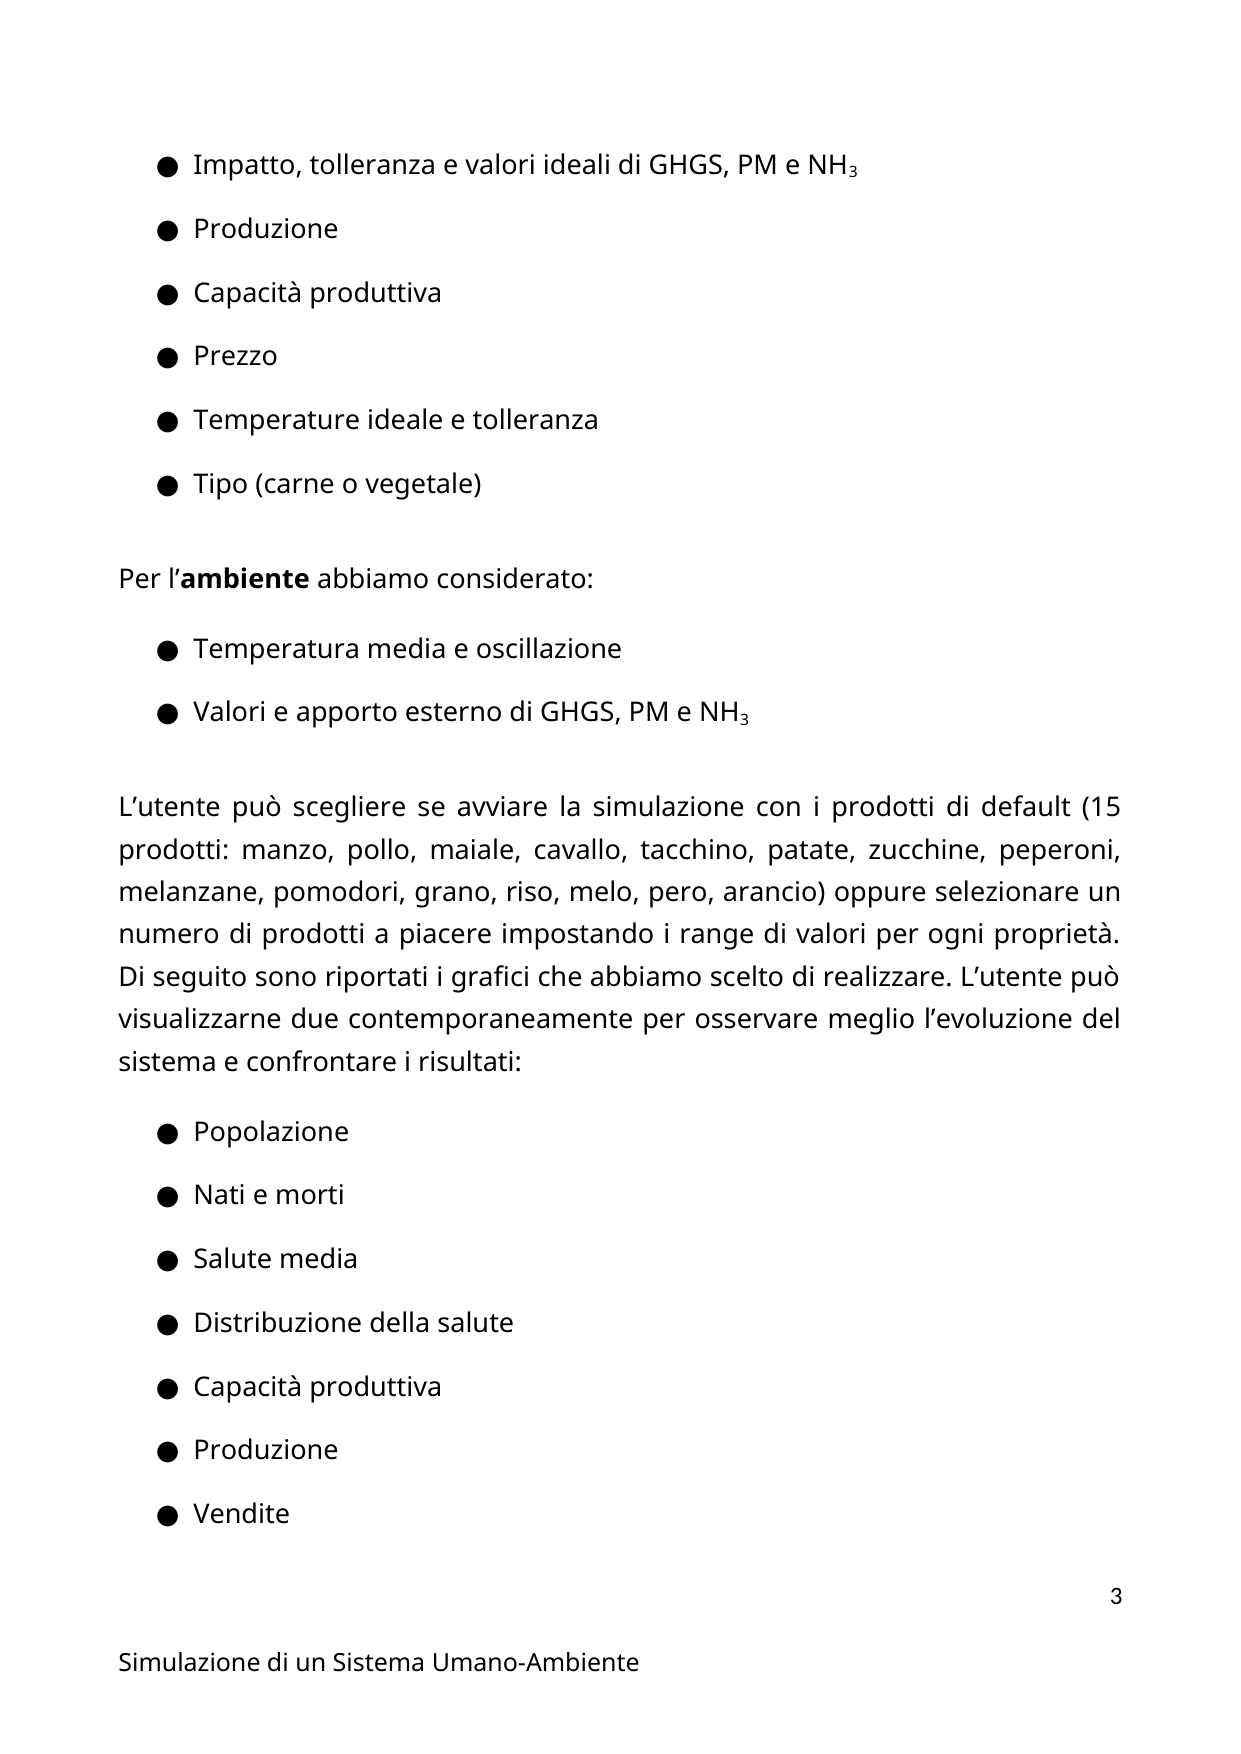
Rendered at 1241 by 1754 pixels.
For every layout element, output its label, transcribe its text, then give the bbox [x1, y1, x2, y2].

list Capacità produttiva [156, 1356, 1122, 1411]
list Produzione [156, 198, 1122, 254]
list Temperatura media e oscillazione [156, 618, 1122, 673]
list Impatto, tolleranza e valori ideali di GHGS, PM e NH3 [156, 134, 1122, 190]
list Popolazione [156, 1101, 1122, 1156]
list Capacità produttiva [156, 262, 1122, 317]
list Salute media [156, 1228, 1122, 1284]
list Tipo (carne o vegetale) [156, 453, 1122, 509]
list Temperature ideale e tolleranza [156, 389, 1122, 445]
list Produzione [156, 1419, 1122, 1475]
text Per l’ambiente abbiamo considerato: [118, 559, 1122, 596]
list Distribuzione della salute [156, 1292, 1122, 1348]
list Vendite [156, 1483, 1122, 1539]
text L’utente può scegliere se avviare la simulazione con i prodotti di default (15 prodotti: manzo, pollo, maiale, cavallo, tacchino, patate, zucchine, peperoni, melanzane, pomodori, grano, riso, melo, pero, arancio) oppure selezionare un numero di prodotti a piacere impostando i range di valori per ogni proprietà. Di seguito sono riportati i grafici che abbiamo scelto di realizzare. L’utente può visualizzarne due contemporaneamente per osservare meglio l’evoluzione del sistema e confrontare i risultati: [118, 788, 1122, 1079]
list Valori e apporto esterno di GHGS, PM e NH3 [156, 682, 1122, 737]
list Nati e morti [156, 1164, 1122, 1220]
list Prezzo [156, 326, 1122, 381]
